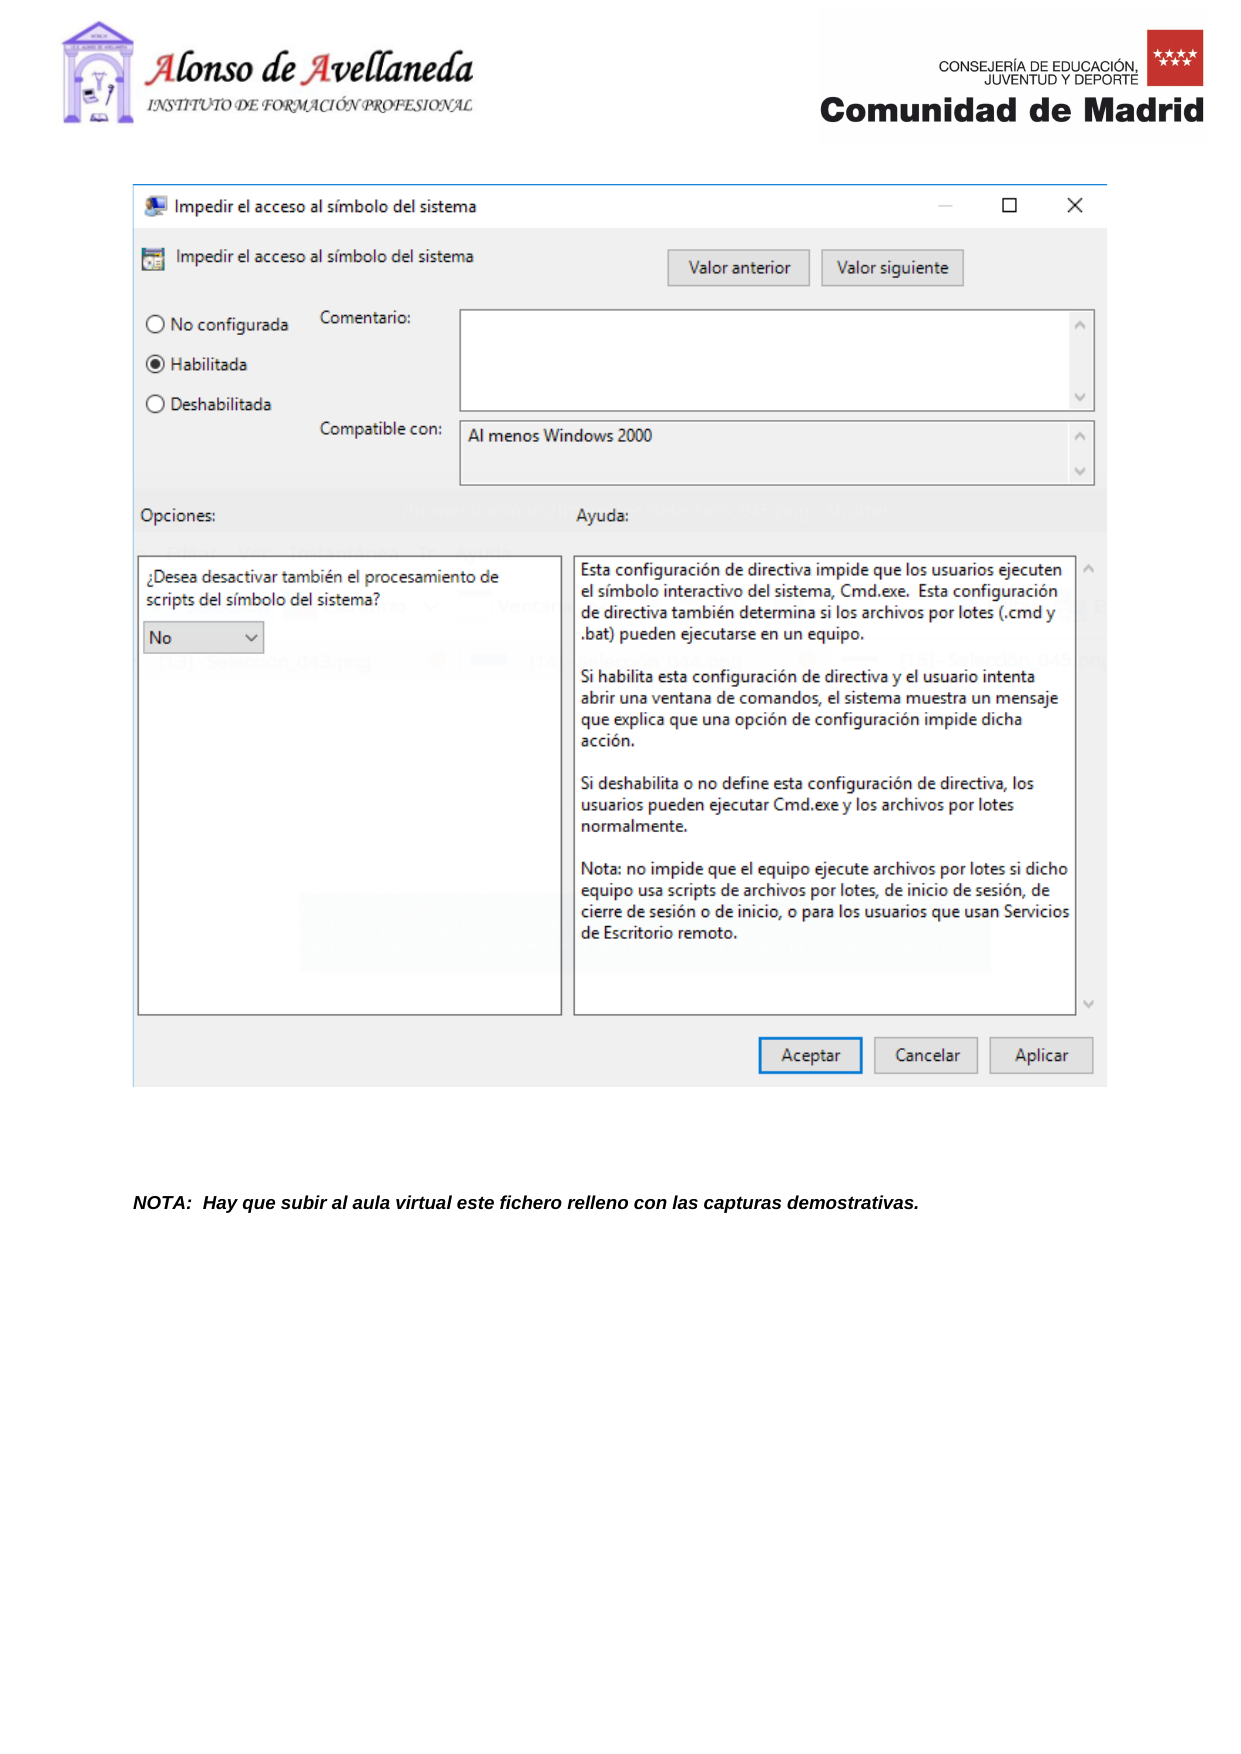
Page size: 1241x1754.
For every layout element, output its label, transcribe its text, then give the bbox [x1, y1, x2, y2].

picture [818, 6, 1207, 143]
text NOTA: Hay que subir al aula virtual este fichero relleno con las capturas demostrativas. [133, 1192, 1107, 1213]
picture [132, 184, 1108, 1087]
picture [48, 17, 488, 139]
